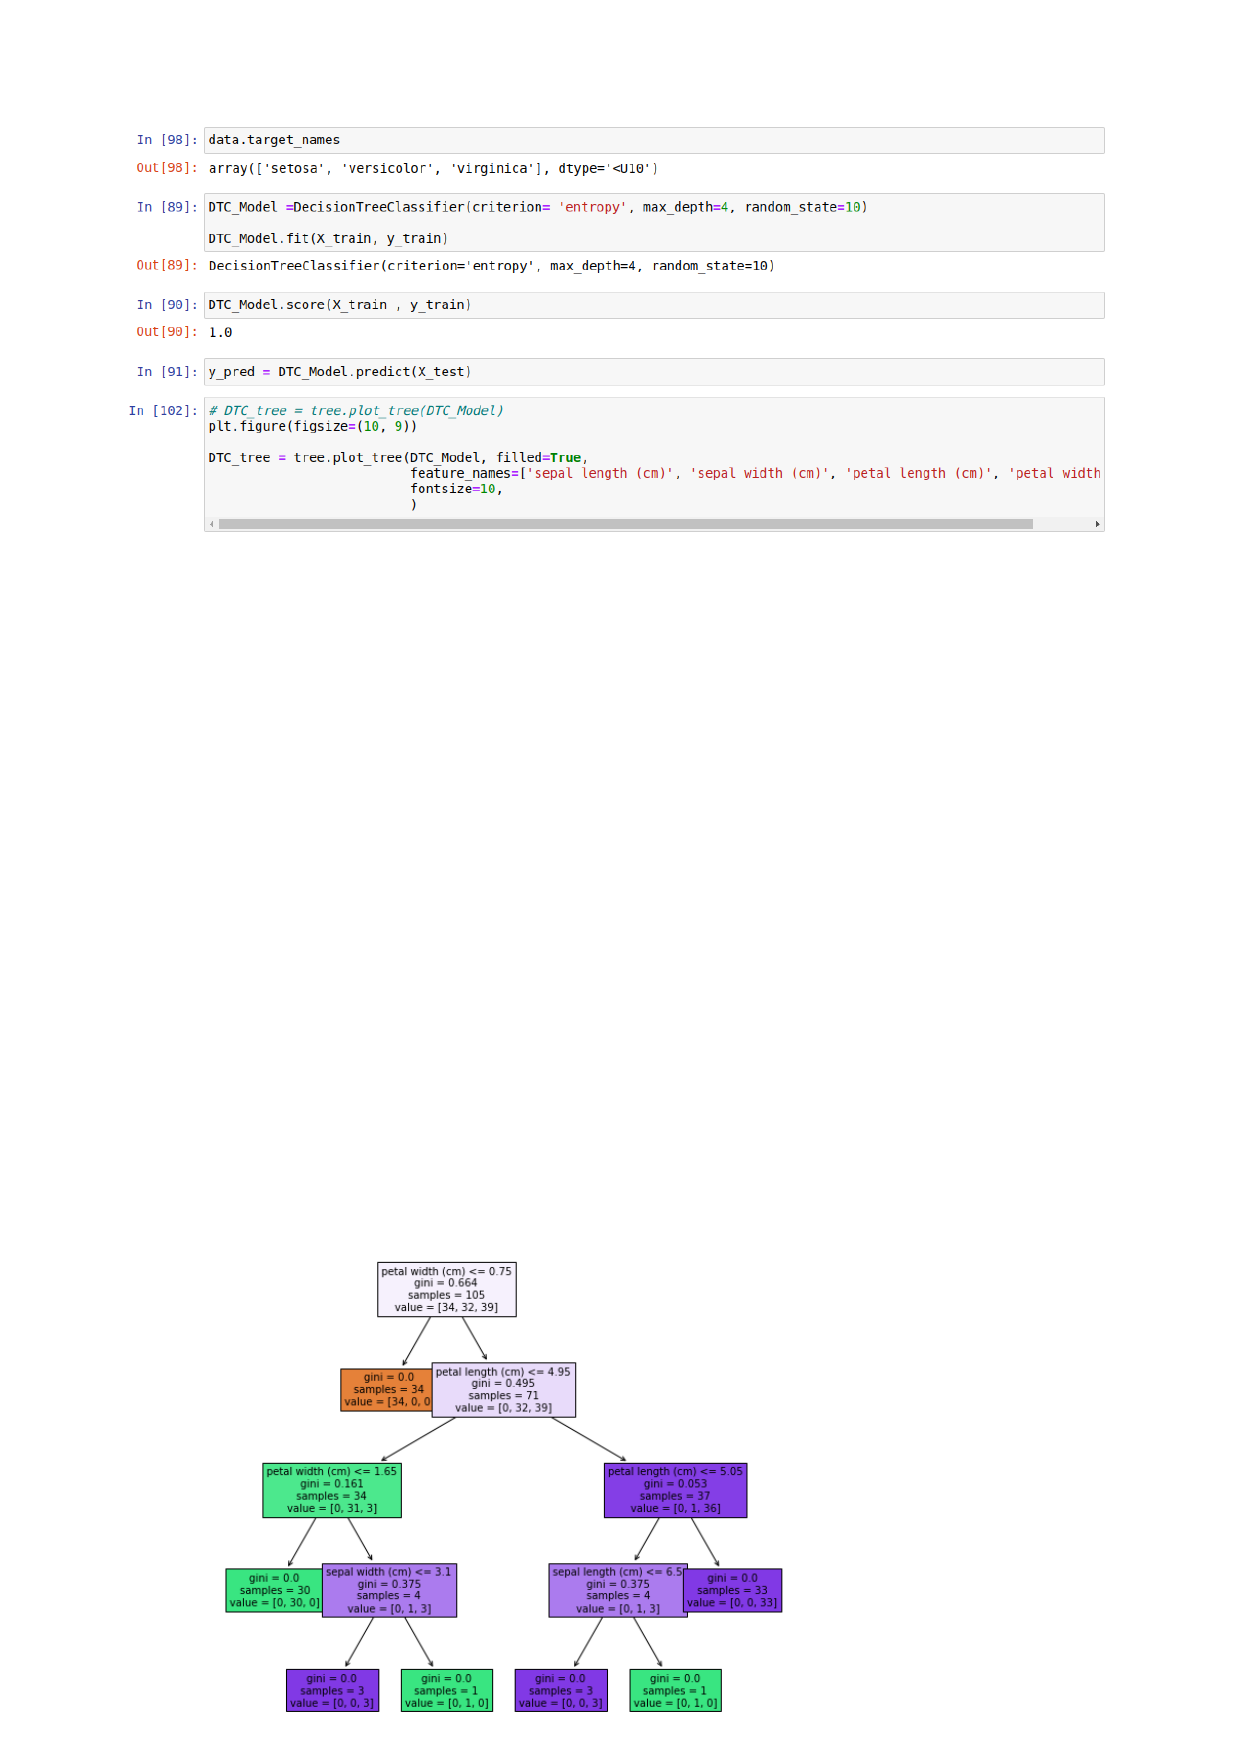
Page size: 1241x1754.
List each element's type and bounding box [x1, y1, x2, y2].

picture [118, 118, 1123, 537]
picture [126, 1226, 1130, 1754]
